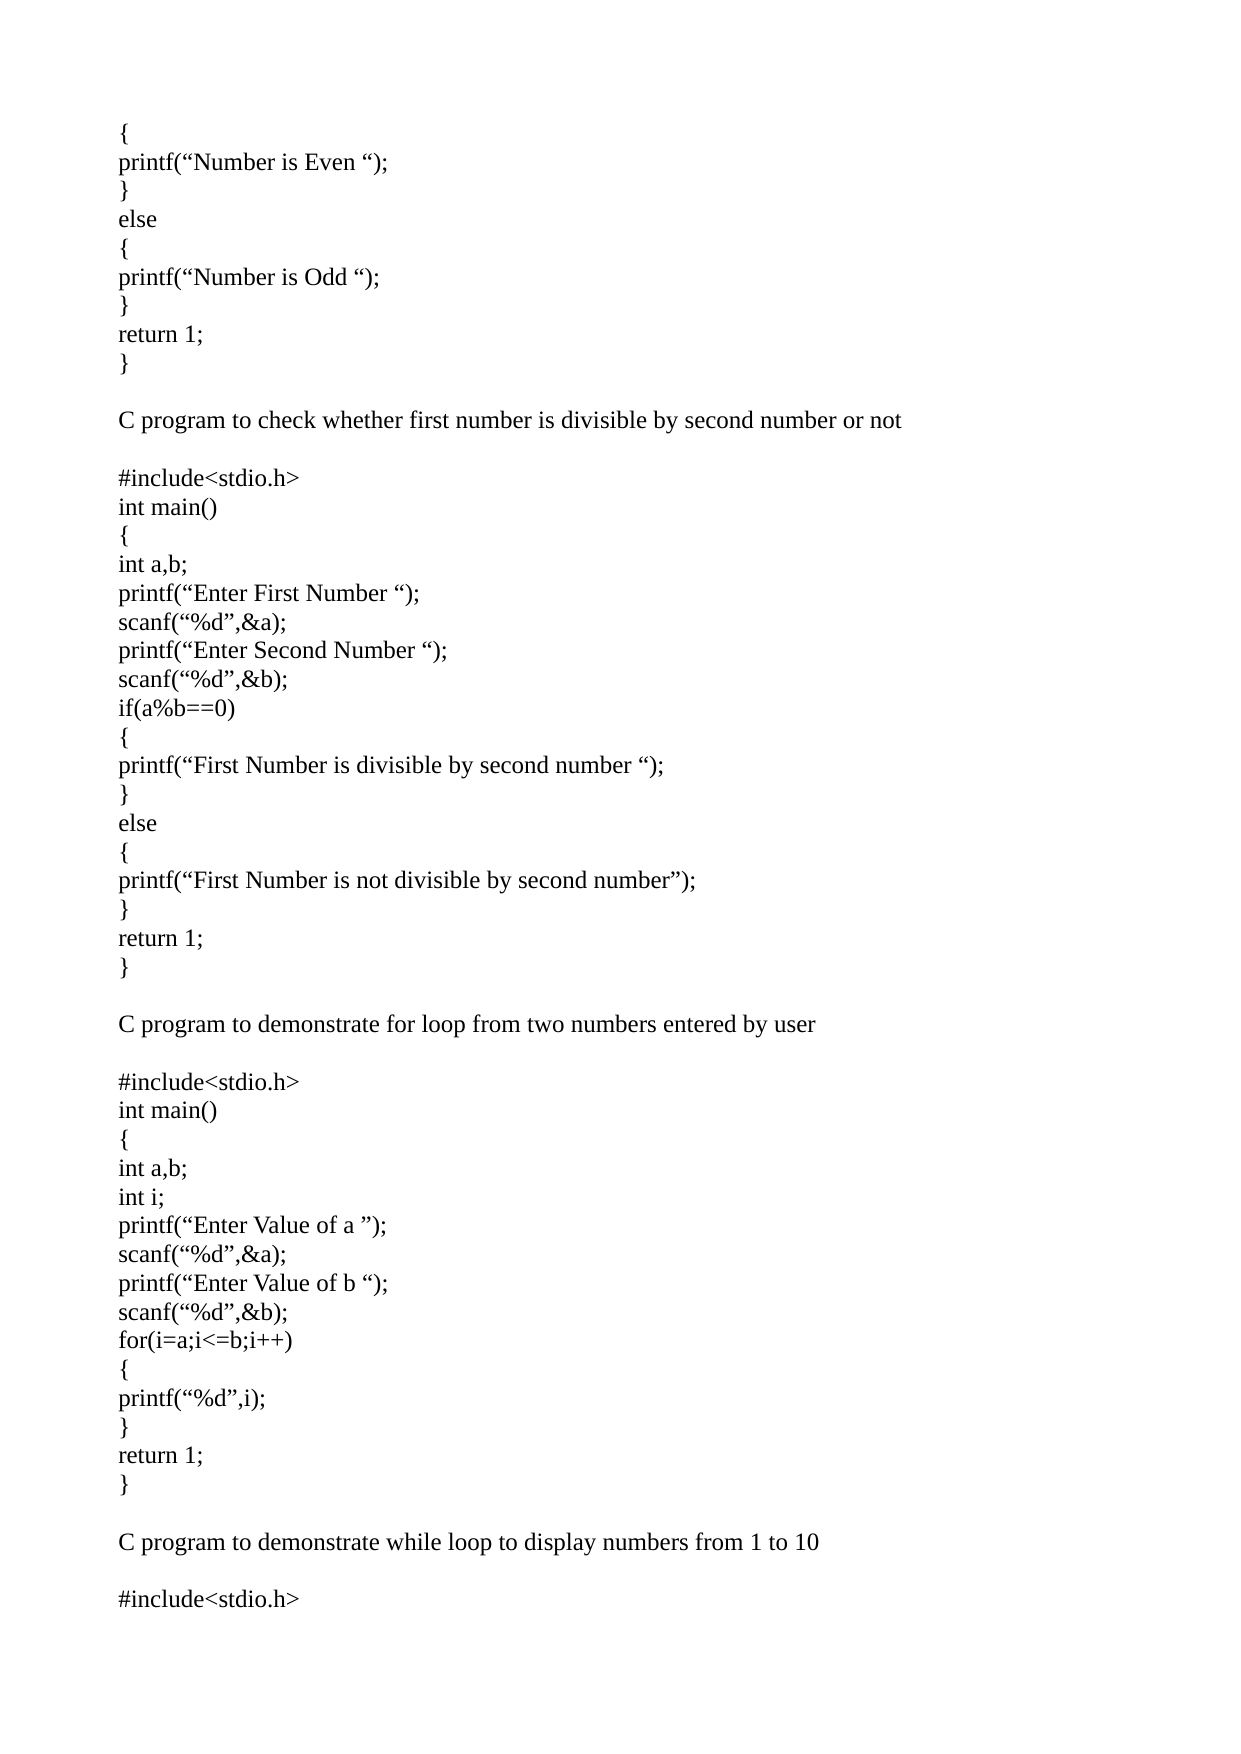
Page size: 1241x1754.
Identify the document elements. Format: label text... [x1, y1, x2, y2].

text else [118, 204, 1122, 233]
text } [118, 348, 1122, 377]
text printf(“%d”,i); [118, 1383, 1122, 1412]
text return 1; [118, 923, 1122, 952]
text printf(“First Number is not divisible by second number”); [118, 866, 1122, 894]
text printf(“Enter Second Number “); [118, 636, 1122, 664]
text { [118, 118, 1122, 147]
text if(a%b==0) [118, 693, 1122, 722]
text int i; [118, 1182, 1122, 1211]
text { [118, 521, 1122, 549]
text } [118, 291, 1122, 319]
text printf(“Number is Odd “); [118, 262, 1122, 291]
text printf(“First Number is divisible by second number “); [118, 751, 1122, 779]
text printf(“Enter First Number “); [118, 578, 1122, 607]
text else [118, 808, 1122, 837]
text C program to demonstrate for loop from two numbers entered by user [118, 1009, 1122, 1038]
text return 1; [118, 319, 1122, 348]
text { [118, 1124, 1122, 1153]
text scanf(“%d”,&b); [118, 1297, 1122, 1326]
text } [118, 894, 1122, 923]
text } [118, 779, 1122, 808]
text } [118, 1469, 1122, 1498]
text C program to check whether first number is divisible by second number or not [118, 406, 1122, 434]
text } [118, 1412, 1122, 1441]
text { [118, 1354, 1122, 1383]
text int a,b; [118, 549, 1122, 578]
text for(i=a;i<=b;i++) [118, 1326, 1122, 1354]
text printf(“Enter Value of b “); [118, 1268, 1122, 1297]
text #include<stdio.h> [118, 1067, 1122, 1096]
text int a,b; [118, 1153, 1122, 1182]
text { [118, 722, 1122, 751]
text } [118, 952, 1122, 981]
text { [118, 837, 1122, 866]
text #include<stdio.h> [118, 463, 1122, 492]
text C program to demonstrate while loop to display numbers from 1 to 10 [118, 1527, 1122, 1556]
text int main() [118, 1096, 1122, 1124]
text printf(“Enter Value of a ”); [118, 1211, 1122, 1239]
text scanf(“%d”,&a); [118, 1239, 1122, 1268]
text printf(“Number is Even “); [118, 147, 1122, 176]
text scanf(“%d”,&b); [118, 664, 1122, 693]
text scanf(“%d”,&a); [118, 607, 1122, 636]
text } [118, 176, 1122, 204]
text int main() [118, 492, 1122, 521]
text { [118, 233, 1122, 262]
text #include<stdio.h> [118, 1584, 1122, 1613]
text return 1; [118, 1441, 1122, 1469]
